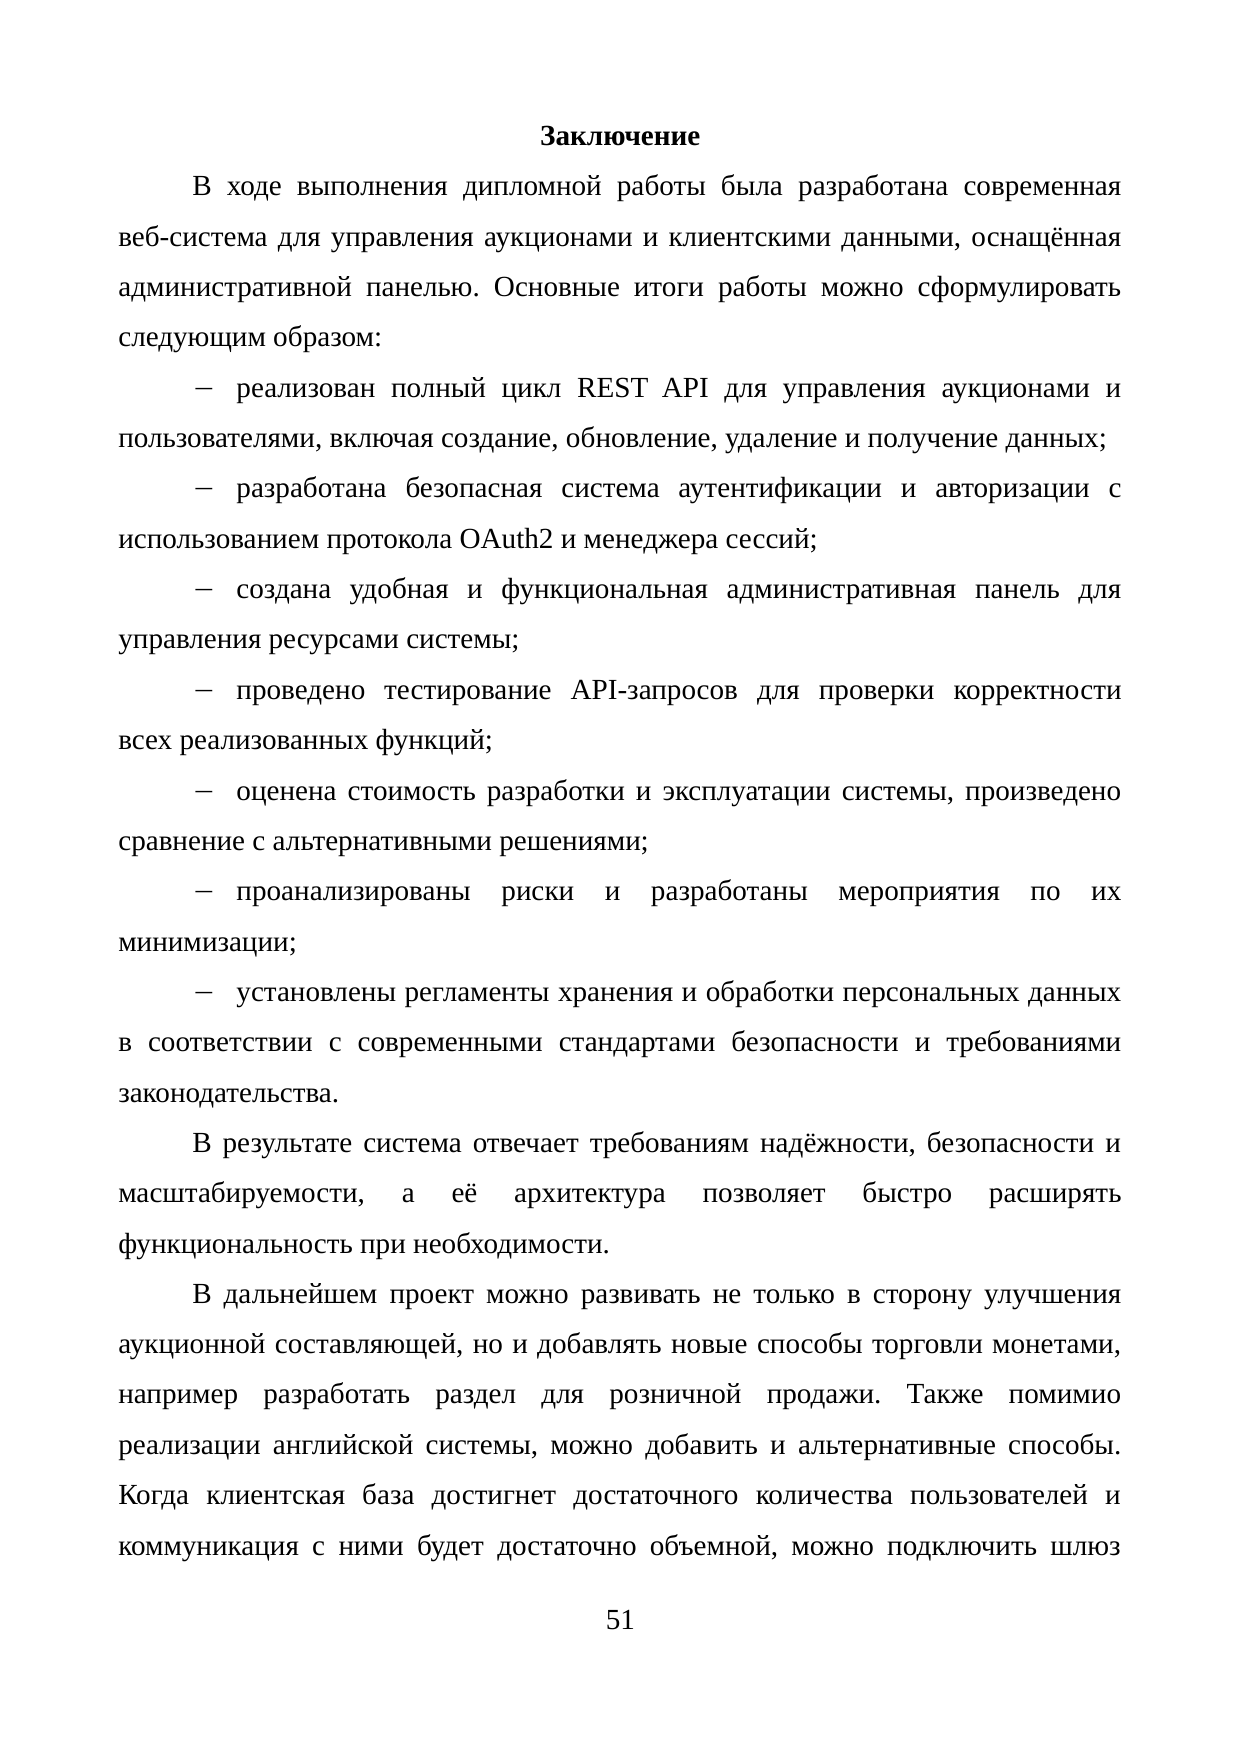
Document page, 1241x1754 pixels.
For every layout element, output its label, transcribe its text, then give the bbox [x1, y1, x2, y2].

list проведено тестирование API-запросов для проверки корректности всех реализованных функций; [118, 672, 1122, 756]
list разработана безопасная система аутентификации и авторизации с использованием протокола OAuth2 и менеджера сессий; [118, 470, 1122, 554]
list создана удобная и функциональная административная панель для управления ресурсами системы; [118, 571, 1122, 655]
list проанализированы риски и разработаны мероприятия по их минимизации; [118, 873, 1122, 957]
text В ходе выполнения дипломной работы была разработана современная веб-система для управления аукционами и клиентскими данными, оснащённая административной панелью. Основные итоги работы можно сформулировать следующим образом: [118, 168, 1122, 353]
text В результате система отвечает требованиям надёжности, безопасности и масштабируемости, а её архитектура позволяет быстро расширять функциональность при необходимости. [118, 1125, 1122, 1259]
text В дальнейшем проект можно развивать не только в сторону улучшения аукционной составляющей, но и добавлять новые способы торговли монетами, например разработать раздел для розничной продажи. Также помимио реализации английской системы, можно добавить и альтернативные способы. Когда клиентская база достигнет достаточного количества пользователей и коммуникация с ними будет достаточно объемной, можно подключить шлюз [118, 1276, 1122, 1561]
list оценена стоимость разработки и эксплуатации системы, произведено сравнение с альтернативными решениями; [118, 773, 1122, 857]
list установлены регламенты хранения и обработки персональных данных в соответствии с современными стандартами безопасности и требованиями законодательства. [118, 974, 1122, 1108]
subtitle Заключение [118, 118, 1122, 152]
list реализован полный цикл REST API для управления аукционами и пользователями, включая создание, обновление, удаление и получение данных; [118, 370, 1122, 454]
